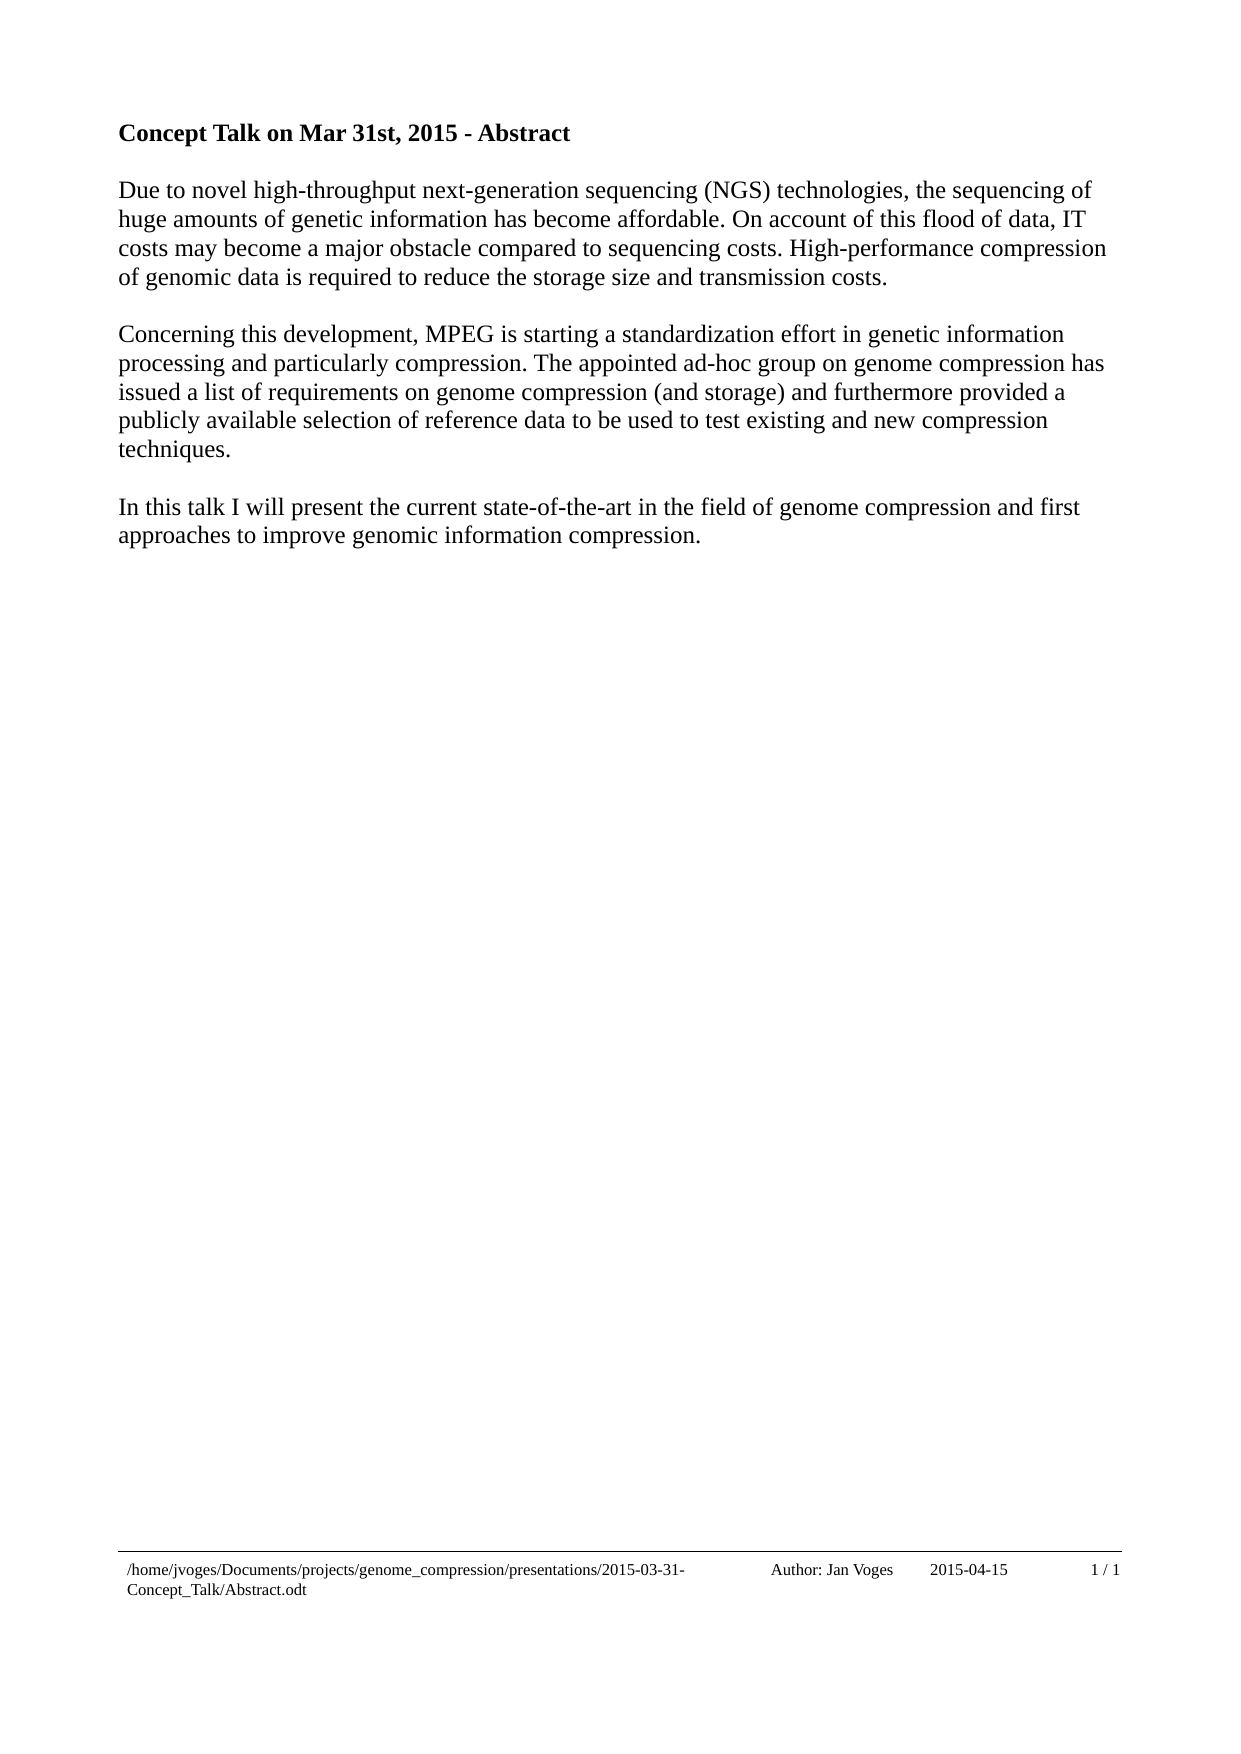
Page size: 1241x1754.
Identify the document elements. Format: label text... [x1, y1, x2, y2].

text Concept Talk on Mar 31st, 2015 - Abstract [118, 118, 1122, 147]
text In this talk I will present the current state-of-the-art in the field of genome compression and first approaches to improve genomic information compression. [118, 492, 1122, 549]
text Due to novel high-throughput next-generation sequencing (NGS) technologies, the sequencing of huge amounts of genetic information has become affordable. On account of this flood of data, IT costs may become a major obstacle compared to sequencing costs. High-performance compression of genomic data is required to reduce the storage size and transmission costs. [118, 176, 1122, 291]
text Concerning this development, MPEG is starting a standardization effort in genetic information processing and particularly compression. The appointed ad-hoc group on genome compression has issued a list of requirements on genome compression (and storage) and furthermore provided a publicly available selection of reference data to be used to test existing and new compression techniques. [118, 319, 1122, 463]
